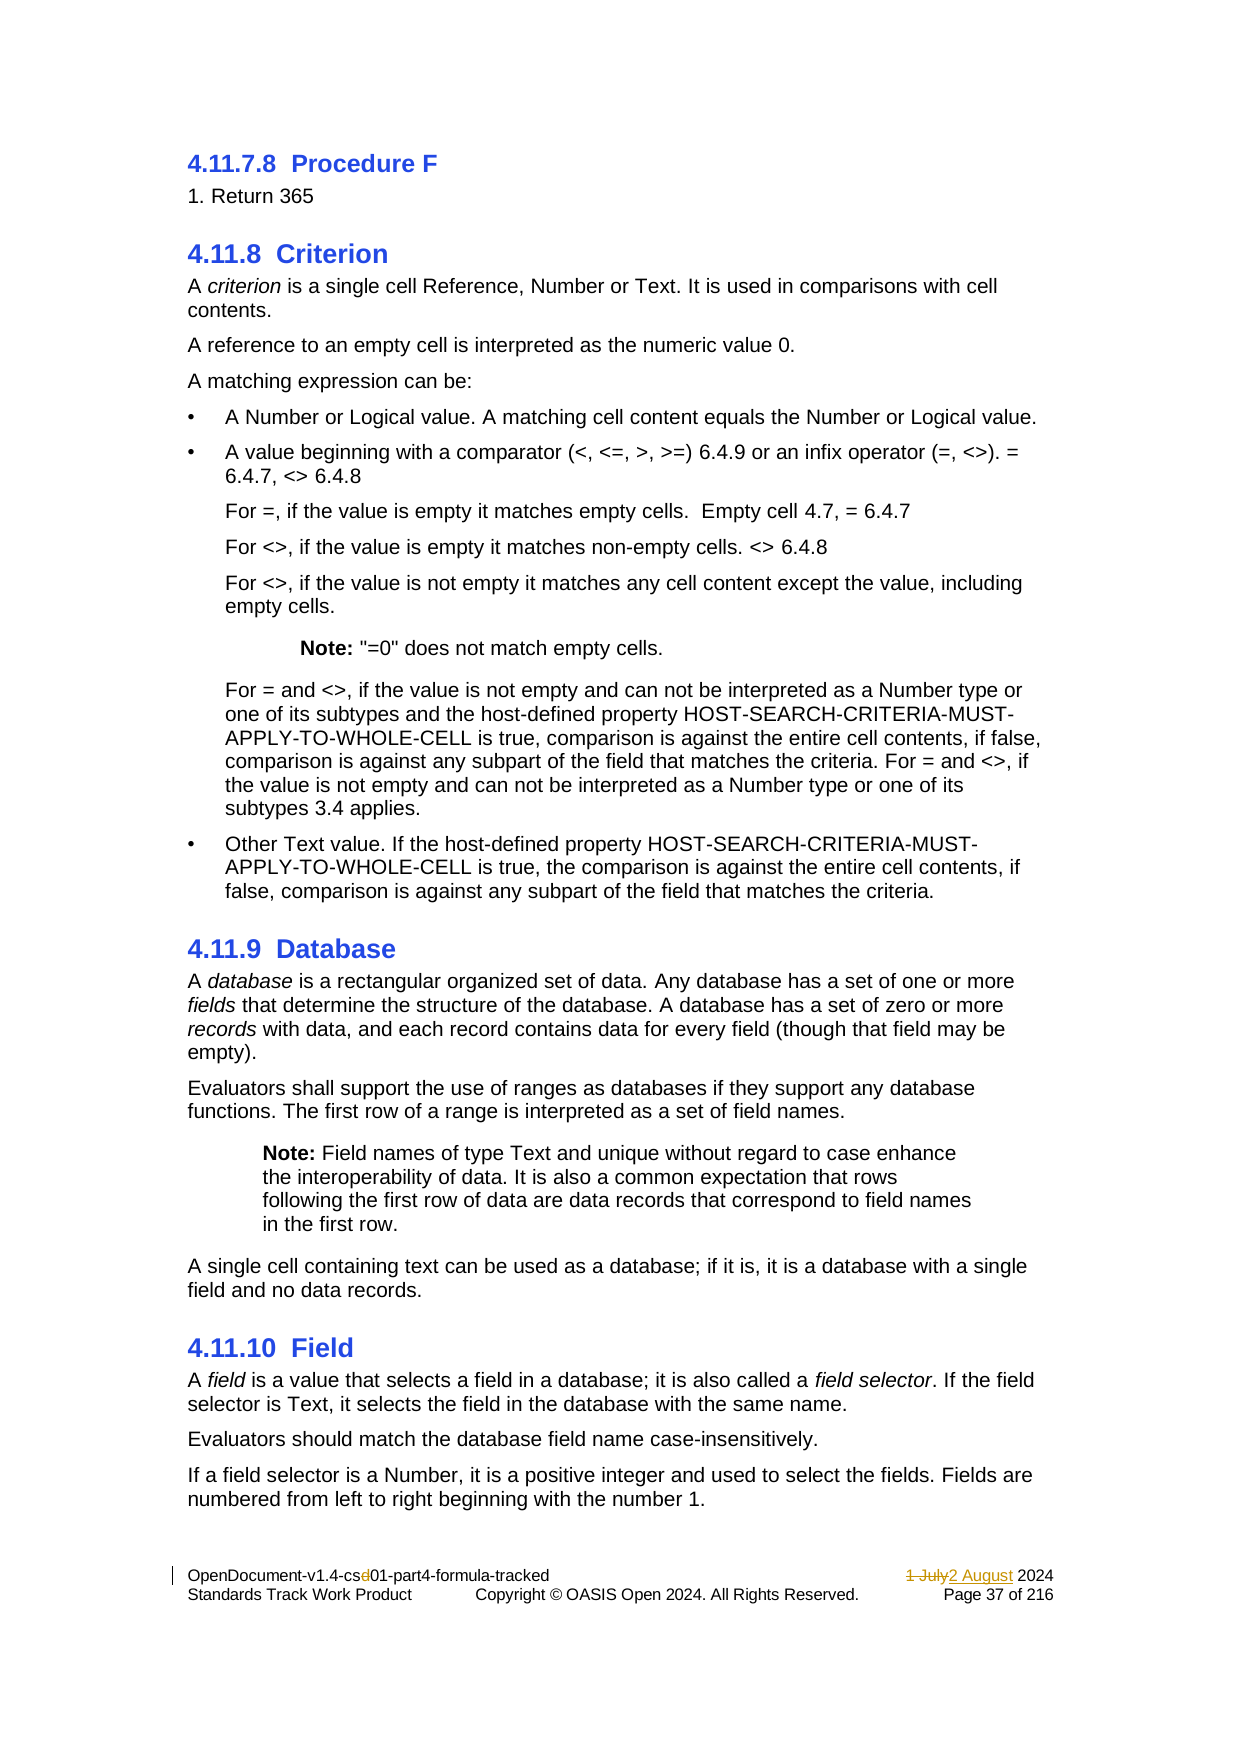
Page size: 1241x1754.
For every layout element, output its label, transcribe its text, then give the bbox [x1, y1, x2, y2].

text If a field selector is a Number, it is a positive integer and used to select the fields. Fields are numbered from left to right beginning with the number 1. [187, 1463, 1053, 1511]
subtitle Field [187, 1333, 1053, 1363]
list Note: "=0" does not match empty cells. [262, 637, 978, 660]
list Return 365 [187, 184, 1053, 208]
subtitle Criterion [187, 239, 1053, 269]
list For =, if the value is empty it matches empty cells. Empty cell 4.7, = 6.4.7 [187, 500, 1053, 523]
text Note: Field names of type Text and unique without regard to case enhance the interoperability of data. It is also a common expectation that rows following the first row of data are data records that correspond to field names in the first row. [262, 1142, 978, 1236]
list For <>, if the value is not empty it matches any cell content except the value, including empty cells. [187, 571, 1053, 618]
list For <>, if the value is empty it matches non-empty cells. <> 6.4.8 [187, 536, 1053, 559]
subtitle Procedure F [187, 150, 1053, 178]
list A Number or Logical value. A matching cell content equals the Number or Logical value. [187, 405, 1053, 429]
text A database is a rectangular organized set of data. Any database has a set of one or more fields that determine the structure of the database. A database has a set of zero or more records with data, and each record contains data for every field (though that field may be empty). [187, 970, 1053, 1064]
subtitle Database [187, 934, 1053, 964]
text A single cell containing text can be used as a database; if it is, it is a database with a single field and no data records. [187, 1254, 1053, 1302]
list A value beginning with a comparator (<, <=, >, >=) 6.4.9 or an infix operator (=, <>). = 6.4.7, <> 6.4.8 [187, 441, 1053, 488]
text A matching expression can be: [187, 369, 1053, 393]
text Evaluators shall support the use of ranges as databases if they support any database functions. The first row of a range is interpreted as a set of field names. [187, 1076, 1053, 1123]
text A reference to an empty cell is interpreted as the numeric value 0. [187, 334, 1053, 357]
list Other Text value. If the host-defined property HOST-SEARCH-CRITERIA-MUST-APPLY-TO-WHOLE-CELL is true, the comparison is against the entire cell contents, if false, comparison is against any subpart of the field that matches the criteria. [187, 832, 1053, 903]
list For = and <>, if the value is not empty and can not be interpreted as a Number type or one of its subtypes and the host-defined property HOST-SEARCH-CRITERIA-MUST-APPLY-TO-WHOLE-CELL is true, comparison is against the entire cell contents, if false, comparison is against any subpart of the field that matches the criteria. For = and <>, if the value is not empty and can not be interpreted as a Number type or one of its subtypes 3.4 applies. [187, 679, 1053, 820]
text A field is a value that selects a field in a database; it is also called a field selector. If the field selector is Text, it selects the field in the database with the same name. [187, 1369, 1053, 1416]
text A criterion is a single cell Reference, Number or Text. It is used in comparisons with cell contents. [187, 275, 1053, 322]
text Evaluators should match the database field name case-insensitively. [187, 1428, 1053, 1451]
